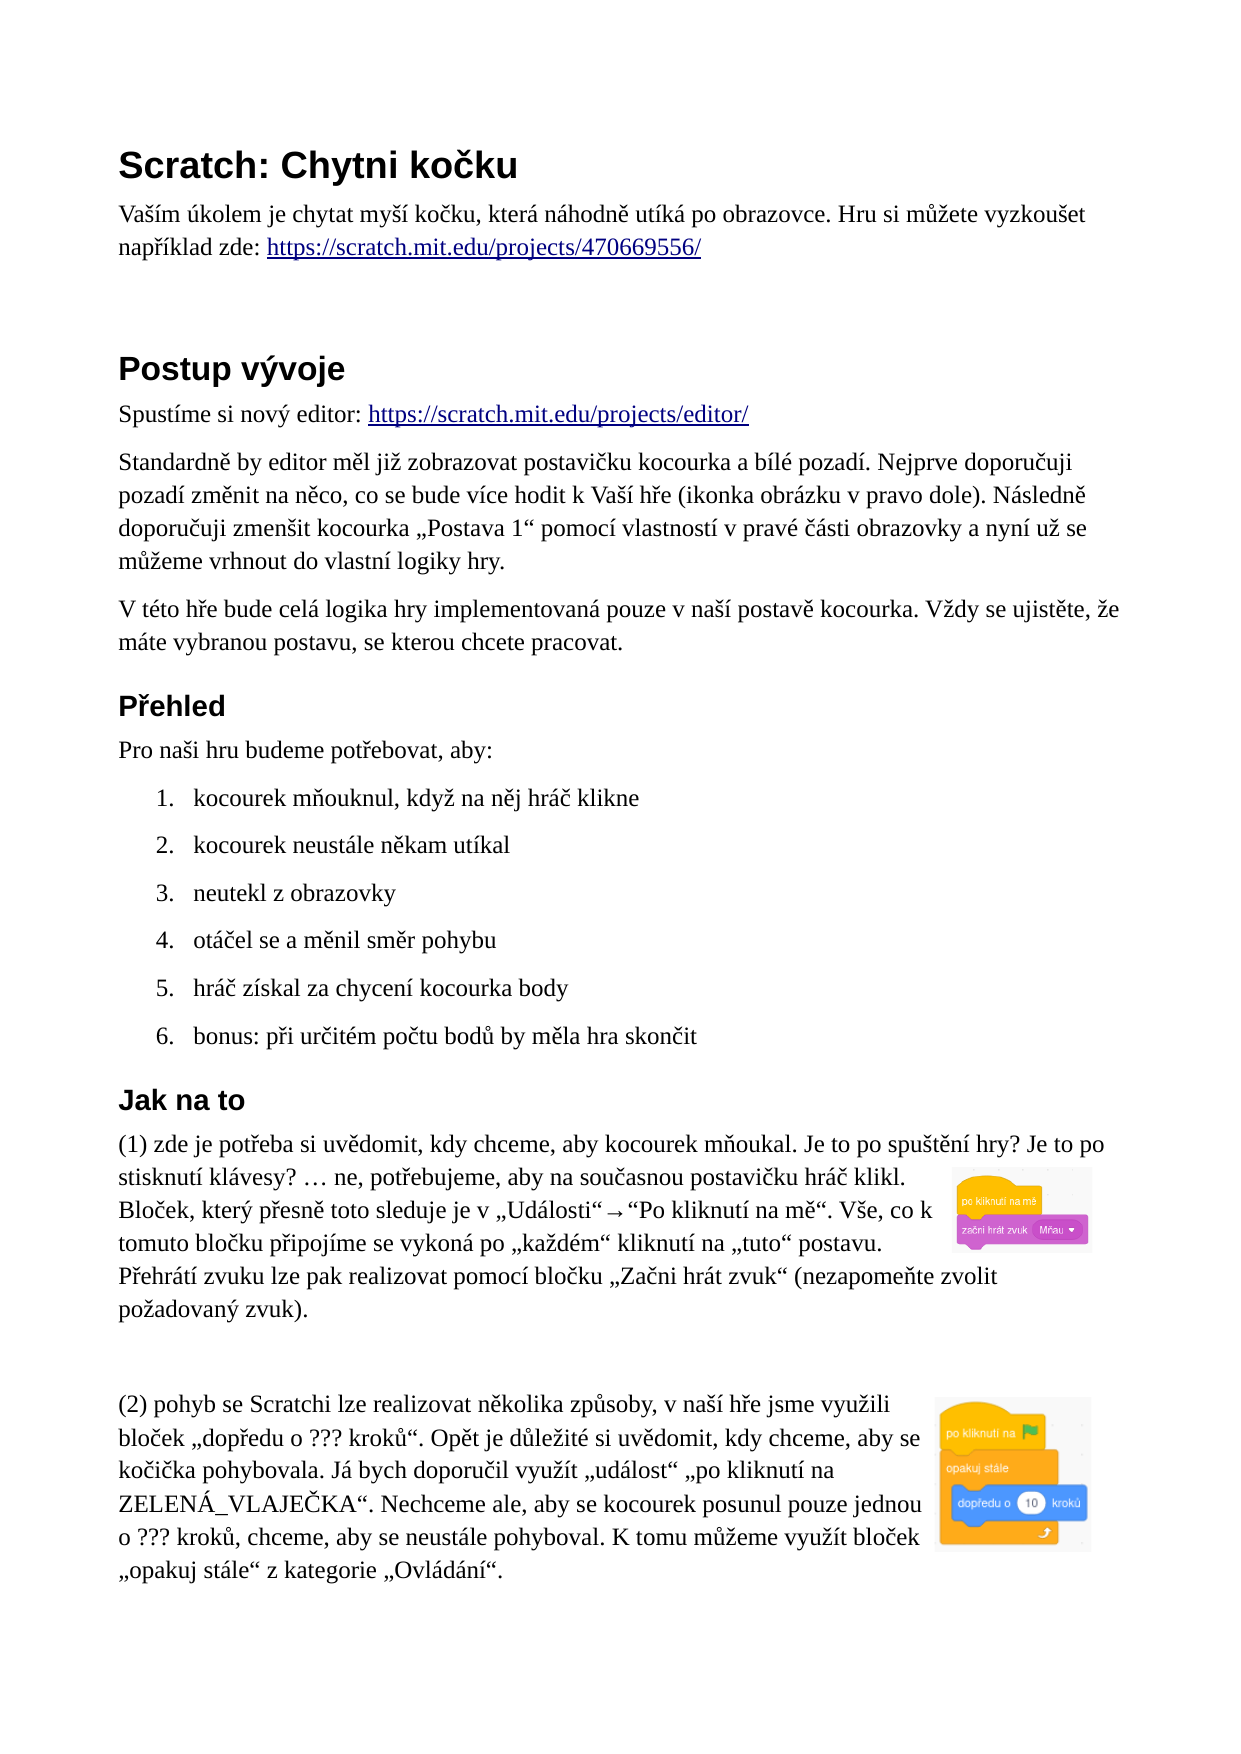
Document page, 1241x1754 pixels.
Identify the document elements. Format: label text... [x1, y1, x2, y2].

subtitle Jak na to [118, 1083, 1122, 1117]
list kocourek neustále někam utíkal [156, 830, 1122, 859]
picture [934, 1397, 1092, 1552]
text Standardně by editor měl již zobrazovat postavičku kocourka a bílé pozadí. Nejprve doporučuji pozadí změnit na něco, co se bude více hodit k Vaší hře (ikonka obrázku v pravo dole). Následně doporučuji zmenšit kocourka „Postava 1“ pomocí vlastností v pravé části obrazovky a nyní už se můžeme vrhnout do vlastní logiky hry. [118, 447, 1122, 575]
text (2) pohyb se Scratchi lze realizovat několika způsoby, v naší hře jsme využili bloček „dopředu o ??? kroků“. Opět je důležité si uvědomit, kdy chceme, aby se kočička pohybovala. Já bych doporučil využít „událost“ „po kliknutí na ZELENÁ_VLAJEČKA“. Nechceme ale, aby se kocourek posunul pouze jednou o ??? kroků, chceme, aby se neustále pohyboval. K tomu můžeme využít bloček „opakuj stále“ z kategorie „Ovládání“. [118, 1389, 1122, 1583]
picture [951, 1167, 1093, 1253]
text Vaším úkolem je chytat myší kočku, která náhodně utíká po obrazovce. Hru si můžete vyzkoušet například zde: https://scratch.mit.edu/projects/470669556/ [118, 199, 1122, 261]
text Pro naši hru budeme potřebovat, aby: [118, 735, 1122, 764]
text Spustíme si nový editor: https://scratch.mit.edu/projects/editor/ [118, 399, 1122, 428]
subtitle Postup vývoje [118, 348, 1122, 387]
list neutekl z obrazovky [156, 878, 1122, 907]
text (1) zde je potřeba si uvědomit, kdy chceme, aby kocourek mňoukal. Je to po spuštění hry? Je to po stisknutí klávesy? … ne, potřebujeme, aby na současnou postavičku hráč klikl. Bloček, který přesně toto sleduje je v „Události“→“Po kliknutí na mě“. Vše, co k tomuto bločku připojíme se vykoná po „každém“ kliknutí na „tuto“ postavu. Přehrátí zvuku lze pak realizovat pomocí bločku „Začni hrát zvuk“ (nezapomeňte zvolit požadovaný zvuk). [118, 1129, 1122, 1323]
list hráč získal za chycení kocourka body [156, 973, 1122, 1002]
subtitle Přehled [118, 689, 1122, 723]
text V této hře bude celá logika hry implementovaná pouze v naší postavě kocourka. Vždy se ujistěte, že máte vybranou postavu, se kterou chcete pracovat. [118, 594, 1122, 656]
list kocourek mňouknul, když na něj hráč klikne [156, 783, 1122, 812]
subtitle Scratch: Chytni kočku [118, 143, 1122, 187]
list bonus: při určitém počtu bodů by měla hra skončit [156, 1021, 1122, 1049]
list otáčel se a měnil směr pohybu [156, 926, 1122, 954]
